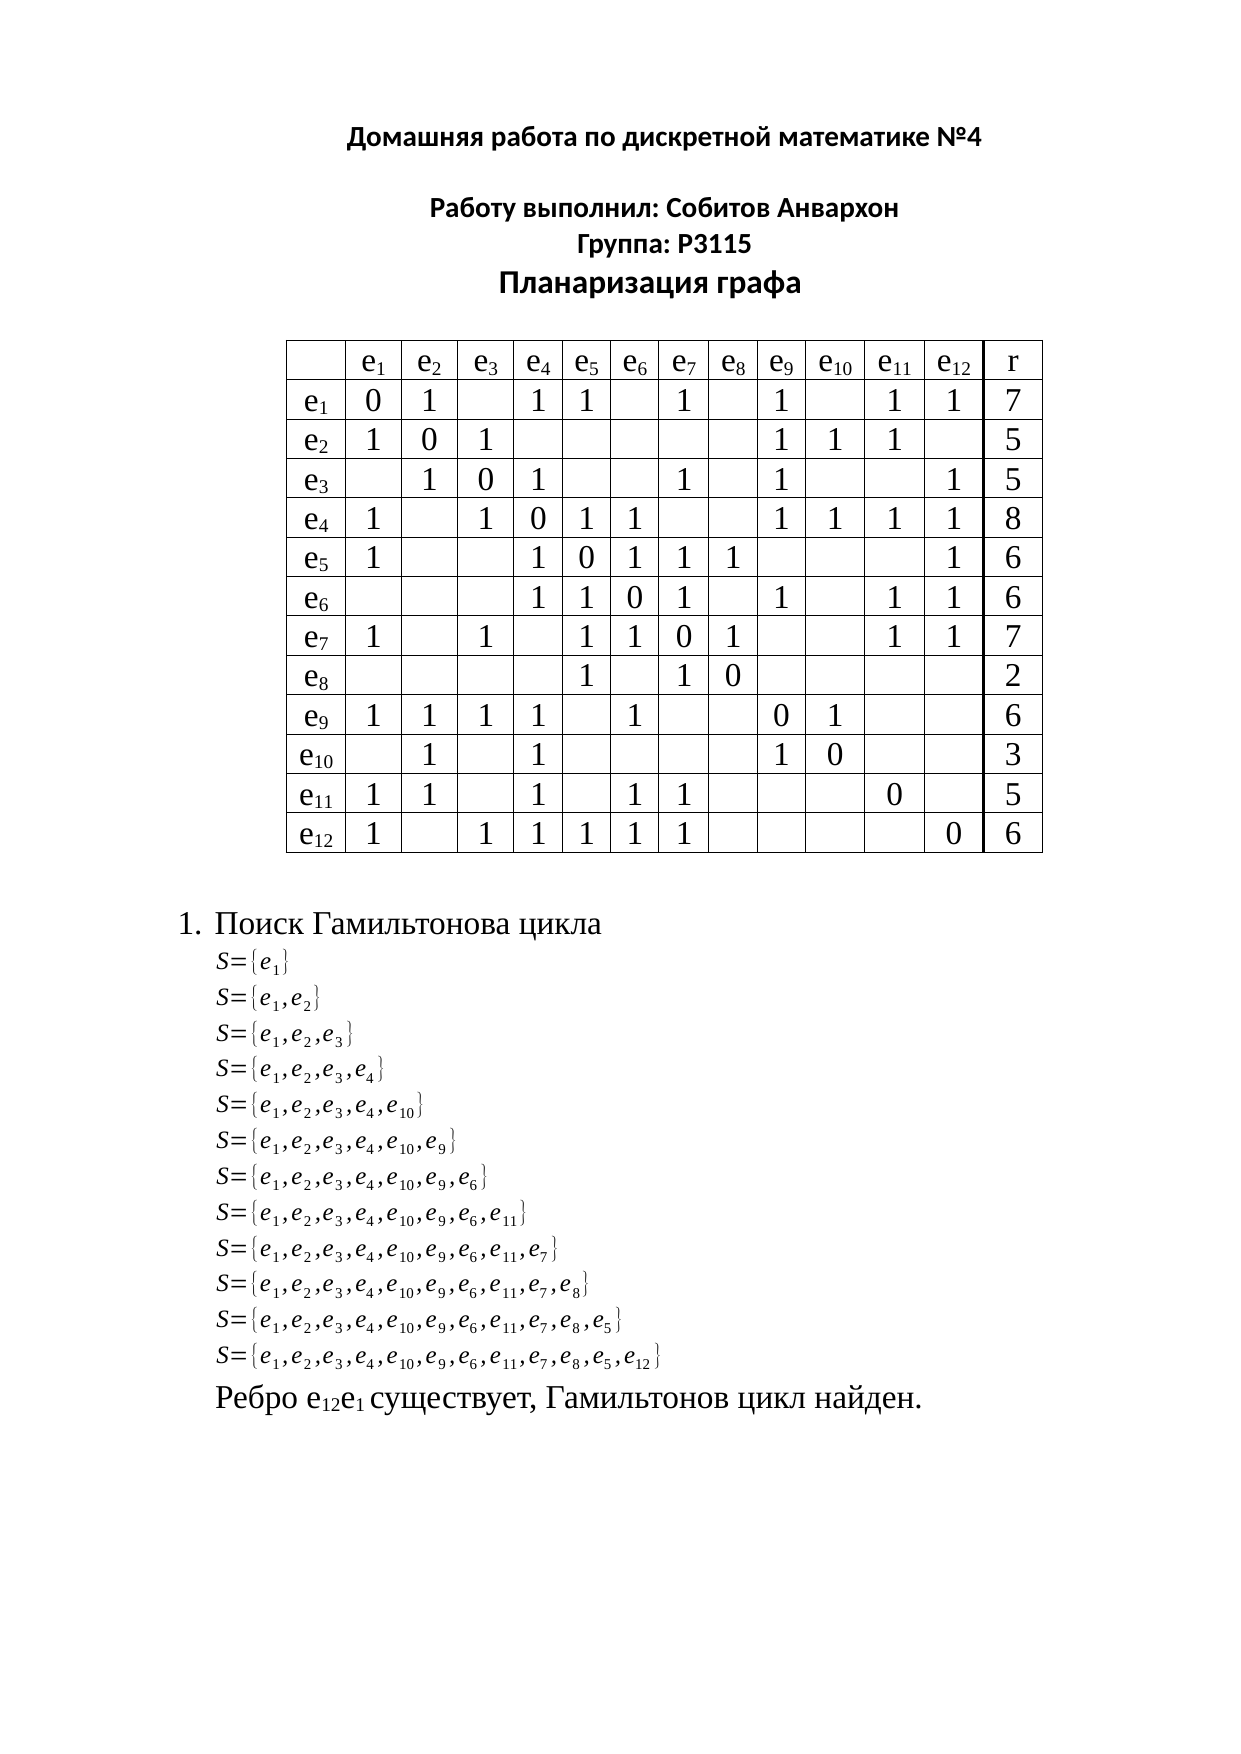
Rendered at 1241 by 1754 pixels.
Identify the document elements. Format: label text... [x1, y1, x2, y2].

table_cell [709, 774, 757, 812]
table_cell [563, 695, 610, 733]
table_cell 0 [925, 813, 982, 852]
table_cell 1 [514, 380, 562, 418]
table_cell 0 [514, 498, 562, 537]
table_header [287, 341, 345, 379]
table_cell e1 [287, 380, 345, 418]
table_cell [402, 813, 457, 852]
table_cell 1 [346, 695, 401, 733]
table_cell 1 [659, 813, 708, 852]
table_cell [709, 577, 757, 615]
table_cell 1 [458, 498, 513, 537]
table_cell [806, 459, 864, 497]
table_cell e9 [287, 695, 345, 733]
table_cell [806, 774, 864, 812]
list Поиск Гамильтонова цикла [177, 903, 1152, 942]
table_cell 1 [659, 538, 708, 576]
table_header e5 [563, 341, 610, 379]
table_cell [709, 498, 757, 537]
table_cell 1 [865, 380, 924, 418]
table_cell 5 [985, 459, 1042, 497]
table_cell [925, 656, 982, 694]
table_cell [925, 774, 982, 812]
table_cell e2 [287, 420, 345, 458]
table_cell [514, 420, 562, 458]
table_cell 0 [563, 538, 610, 576]
table_cell 1 [709, 538, 757, 576]
table_cell 1 [563, 498, 610, 537]
table_cell 5 [985, 420, 1042, 458]
table_cell 1 [758, 577, 805, 615]
table_cell e4 [287, 498, 345, 537]
table_cell 1 [659, 774, 708, 812]
table_cell 1 [458, 695, 513, 733]
table_cell [563, 420, 610, 458]
table_cell 1 [659, 459, 708, 497]
table_cell 1 [402, 695, 457, 733]
table_cell 1 [758, 420, 805, 458]
table_cell [865, 538, 924, 576]
table_cell [806, 380, 864, 418]
table_cell [925, 735, 982, 773]
table_cell [458, 774, 513, 812]
table_cell [563, 459, 610, 497]
table_cell [865, 459, 924, 497]
table_cell [611, 656, 658, 694]
table_cell 1 [659, 380, 708, 418]
table_header r [985, 341, 1042, 379]
table_cell 0 [758, 695, 805, 733]
table_header e2 [402, 341, 457, 379]
table_cell [806, 616, 864, 655]
table_cell [925, 695, 982, 733]
table_header e12 [925, 341, 982, 379]
table_cell e11 [287, 774, 345, 812]
table_cell [806, 656, 864, 694]
table_cell 0 [709, 656, 757, 694]
table_cell [709, 459, 757, 497]
table_cell 1 [758, 380, 805, 418]
text Домашняя работа по дискретной математике №4 [177, 118, 1152, 154]
table_cell 1 [925, 459, 982, 497]
text Работу выполнил: Собитов Анвархон [177, 189, 1152, 225]
table_cell e12 [287, 813, 345, 852]
table_cell 1 [458, 420, 513, 458]
table_cell [709, 695, 757, 733]
table_cell 6 [985, 695, 1042, 733]
table_header e3 [458, 341, 513, 379]
table_cell [458, 656, 513, 694]
table_cell 8 [985, 498, 1042, 537]
text Планаризация графа [149, 261, 1152, 301]
table_cell [806, 577, 864, 615]
table_cell 0 [659, 616, 708, 655]
table_cell 1 [925, 380, 982, 418]
table_cell 1 [563, 813, 610, 852]
table_cell 1 [402, 774, 457, 812]
table_cell [925, 420, 982, 458]
table_cell 6 [985, 813, 1042, 852]
table_cell [865, 813, 924, 852]
table_cell [758, 656, 805, 694]
table_cell [758, 774, 805, 812]
table_cell 6 [985, 538, 1042, 576]
table_cell 5 [985, 774, 1042, 812]
table_cell e3 [287, 459, 345, 497]
table_cell 7 [985, 380, 1042, 418]
table_cell [402, 538, 457, 576]
table_cell [514, 656, 562, 694]
table_cell [611, 420, 658, 458]
table_cell e10 [287, 735, 345, 773]
table_header e8 [709, 341, 757, 379]
table_cell 1 [865, 616, 924, 655]
table_header e6 [611, 341, 658, 379]
table_cell e6 [287, 577, 345, 615]
table_cell [346, 735, 401, 773]
table_cell 1 [611, 695, 658, 733]
table_cell 1 [402, 459, 457, 497]
list Ребро e12e1 существует, Гамильтонов цикл найден. [215, 1377, 1152, 1416]
table_cell 1 [865, 498, 924, 537]
table_cell [865, 656, 924, 694]
table_cell 1 [758, 498, 805, 537]
table_cell 1 [659, 656, 708, 694]
table_cell [458, 538, 513, 576]
table_cell 1 [346, 616, 401, 655]
table_header e9 [758, 341, 805, 379]
table_cell [659, 420, 708, 458]
table_cell 6 [985, 577, 1042, 615]
table_cell 1 [925, 498, 982, 537]
table_header e1 [346, 341, 401, 379]
table_cell 1 [806, 498, 864, 537]
table_cell e8 [287, 656, 345, 694]
table_cell [659, 498, 708, 537]
table_cell 0 [346, 380, 401, 418]
table_cell 1 [865, 577, 924, 615]
table_cell [659, 695, 708, 733]
table_cell [709, 735, 757, 773]
table_cell 1 [806, 420, 864, 458]
table_cell 1 [346, 774, 401, 812]
table_cell 1 [925, 577, 982, 615]
table_cell 1 [925, 616, 982, 655]
table_cell [611, 380, 658, 418]
table_cell 1 [514, 774, 562, 812]
table_cell [346, 656, 401, 694]
table_header e4 [514, 341, 562, 379]
table_cell [346, 577, 401, 615]
table_cell 1 [514, 735, 562, 773]
table_cell e5 [287, 538, 345, 576]
table_cell [865, 735, 924, 773]
table_cell 1 [458, 813, 513, 852]
table_cell 0 [806, 735, 864, 773]
table_cell 1 [514, 538, 562, 576]
table_cell 1 [758, 459, 805, 497]
table_cell [758, 616, 805, 655]
table_cell [865, 695, 924, 733]
table_cell [458, 380, 513, 418]
table_cell [611, 735, 658, 773]
table_cell e7 [287, 616, 345, 655]
table_cell 1 [563, 656, 610, 694]
table_cell 1 [865, 420, 924, 458]
table_cell [806, 813, 864, 852]
table_cell 1 [402, 380, 457, 418]
table_cell 0 [458, 459, 513, 497]
table_cell 1 [514, 695, 562, 733]
table_cell [458, 735, 513, 773]
table_cell [758, 538, 805, 576]
table_cell 0 [402, 420, 457, 458]
table_cell [806, 538, 864, 576]
table_cell 7 [985, 616, 1042, 655]
table_cell [402, 656, 457, 694]
table_cell 1 [925, 538, 982, 576]
table_cell 1 [611, 616, 658, 655]
text Группа: P3115 [177, 225, 1152, 261]
table_cell 1 [514, 459, 562, 497]
table_cell 1 [346, 498, 401, 537]
table_header e10 [806, 341, 864, 379]
table_cell 1 [611, 498, 658, 537]
table_cell [563, 735, 610, 773]
table_cell 1 [758, 735, 805, 773]
table_cell 1 [563, 616, 610, 655]
table_cell 1 [659, 577, 708, 615]
table_cell [709, 380, 757, 418]
table_cell 1 [346, 420, 401, 458]
table_header e11 [865, 341, 924, 379]
table_cell 1 [611, 813, 658, 852]
table_cell [402, 577, 457, 615]
table_cell 1 [563, 577, 610, 615]
table_cell [611, 459, 658, 497]
table_cell [346, 459, 401, 497]
table_cell 1 [402, 735, 457, 773]
table_cell 2 [985, 656, 1042, 694]
table_cell 1 [611, 774, 658, 812]
table_cell 3 [985, 735, 1042, 773]
table_cell 1 [806, 695, 864, 733]
table_cell [514, 616, 562, 655]
table_cell [563, 774, 610, 812]
table_cell [402, 616, 457, 655]
table_cell [709, 813, 757, 852]
table_cell [709, 420, 757, 458]
table_cell 0 [611, 577, 658, 615]
table_cell 1 [458, 616, 513, 655]
table_header e7 [659, 341, 708, 379]
table_cell [758, 813, 805, 852]
table_cell 1 [709, 616, 757, 655]
table_cell [402, 498, 457, 537]
table_cell [659, 735, 708, 773]
table_cell 1 [346, 538, 401, 576]
table_cell [458, 577, 513, 615]
table_cell 1 [346, 813, 401, 852]
table_cell 1 [611, 538, 658, 576]
table_cell 1 [563, 380, 610, 418]
table_cell 1 [514, 813, 562, 852]
table_cell 0 [865, 774, 924, 812]
table_cell 1 [514, 577, 562, 615]
